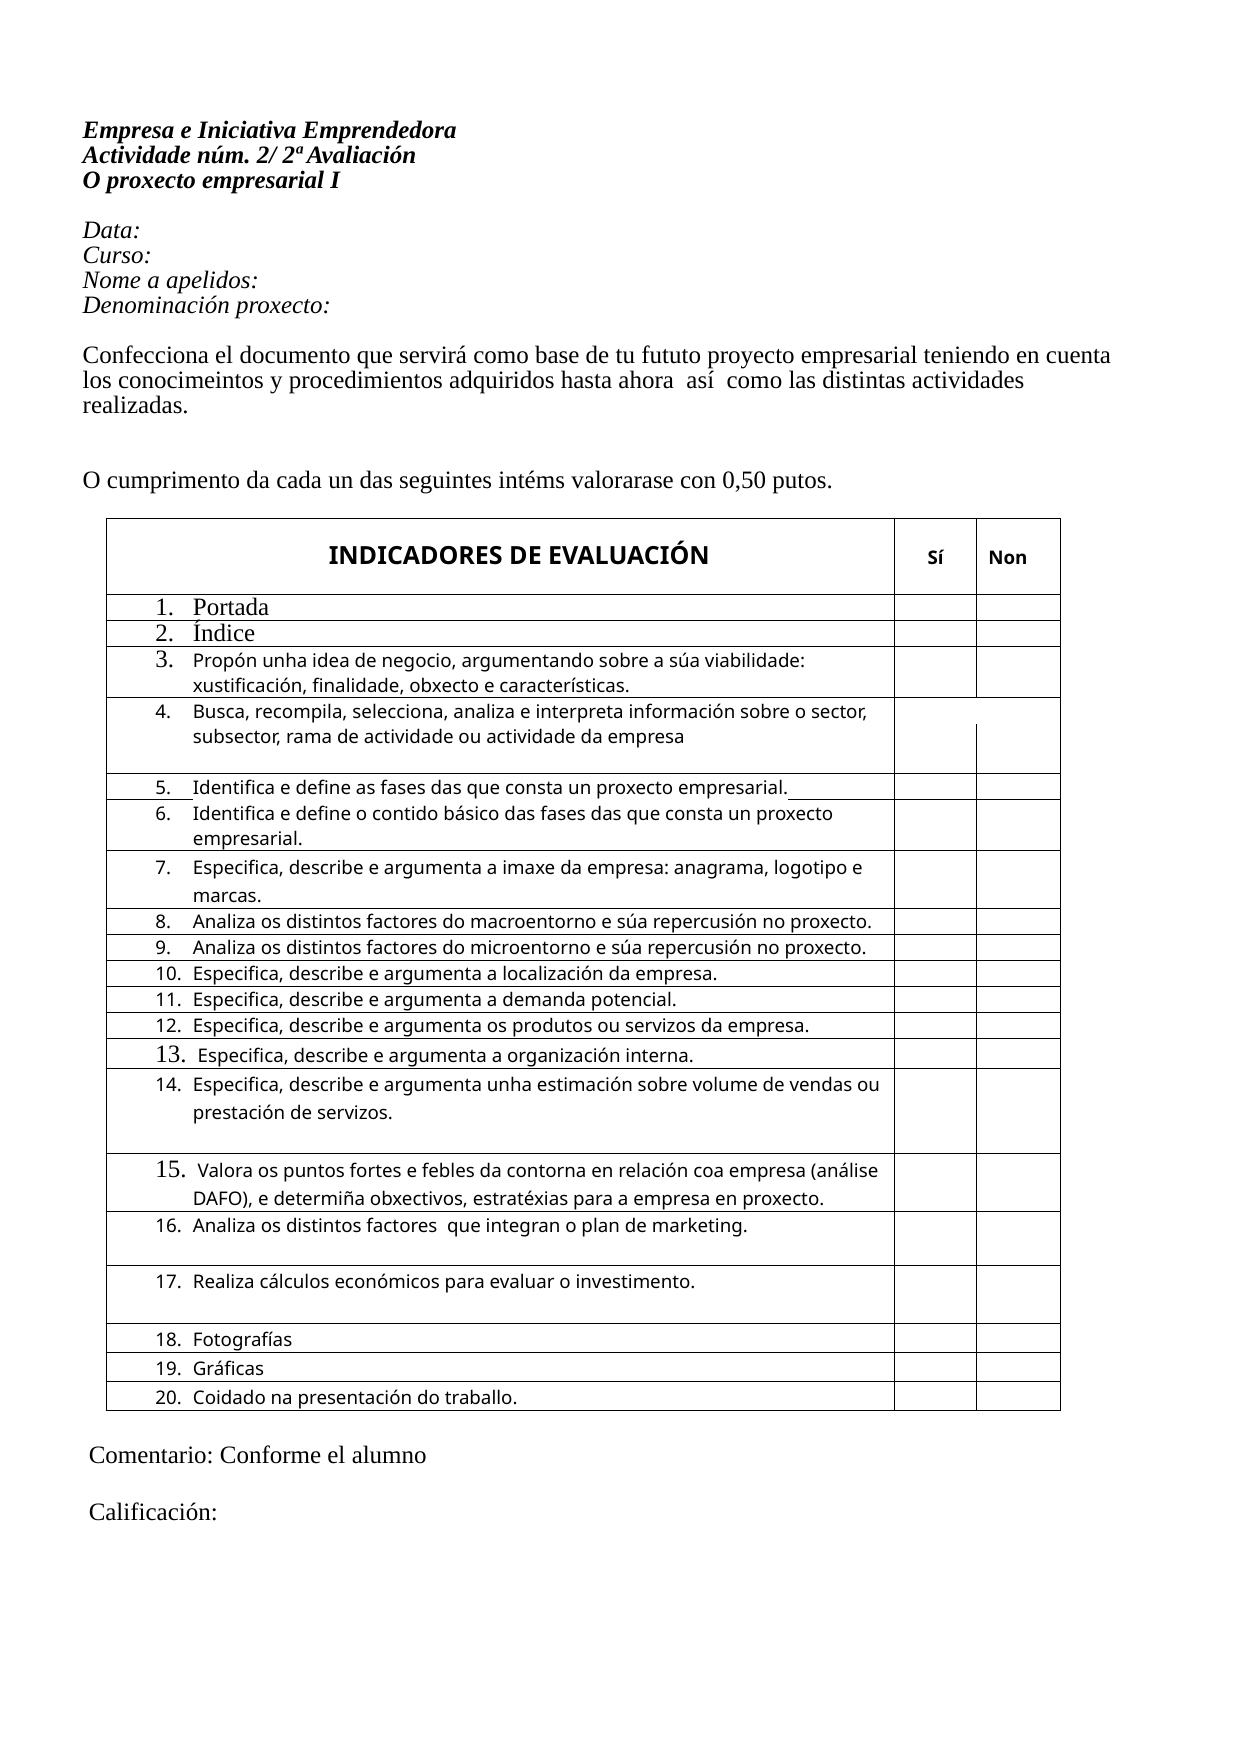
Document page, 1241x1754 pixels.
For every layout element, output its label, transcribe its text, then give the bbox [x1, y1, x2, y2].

table_cell Especifica, describe e argumenta os produtos ou servizos da empresa. [107, 1013, 894, 1038]
table_cell Valora os puntos fortes e febles da contorna en relación coa empresa (análise DAFO), e determiña obxectivos, estratéxias para a empresa en proxecto. [107, 1154, 894, 1211]
table_cell [977, 621, 1060, 646]
table_header Non [977, 519, 1060, 594]
table_cell [977, 774, 1060, 799]
table_cell [977, 1069, 1060, 1153]
table_cell [895, 1069, 976, 1153]
table_cell [977, 961, 1060, 986]
table_cell [895, 961, 976, 986]
table_cell Especifica, describe e argumenta a localización da empresa. [107, 961, 894, 986]
table_cell [895, 1212, 976, 1265]
table_cell [977, 987, 1060, 1012]
text Data: [82, 218, 1122, 243]
table_cell Índice [107, 621, 894, 646]
table_cell [977, 647, 1060, 697]
table_cell Especifica, describe e argumenta unha estimación sobre volume de vendas ou prestación de servizos. [107, 1069, 894, 1153]
table_cell [977, 1154, 1060, 1211]
table_cell [895, 1039, 976, 1068]
table_cell x [895, 698, 976, 773]
table_cell Portada [107, 595, 894, 620]
text Curso: [82, 243, 1122, 268]
text O proxecto empresarial I [82, 168, 1122, 193]
table_cell [977, 800, 1060, 850]
table_cell [895, 595, 976, 620]
text Calificación: [88, 1497, 1122, 1526]
table_cell Especifica, describe e argumenta a demanda potencial. [107, 987, 894, 1012]
table_cell Analiza os distintos factores do macroentorno e súa repercusión no proxecto. [107, 909, 894, 934]
table_cell [895, 1266, 976, 1322]
table_cell [977, 1324, 1060, 1352]
table_cell [895, 621, 976, 646]
table_cell [895, 800, 976, 850]
table_cell [895, 1353, 976, 1381]
text Comentario: Conforme el alumno [88, 1440, 1122, 1468]
table_cell [895, 1013, 976, 1038]
table_cell [977, 1266, 1060, 1322]
table_cell [977, 1353, 1060, 1381]
table_cell Identifica e define o contido básico das fases das que consta un proxecto empresarial. [107, 800, 894, 850]
table_cell Identifica e define as fases das que consta un proxecto empresarial. [107, 774, 894, 799]
table_cell Fotografías [107, 1324, 894, 1352]
table_cell [977, 698, 1060, 773]
table_cell Busca, recompila, selecciona, analiza e interpreta información sobre o sector, subsector, rama de actividade ou actividade da empresa [107, 698, 894, 773]
table_cell Analiza os distintos factores do microentorno e súa repercusión no proxecto. [107, 935, 894, 960]
table_cell Coidado na presentación do traballo. [107, 1382, 894, 1410]
table_cell Gráficas [107, 1353, 894, 1381]
table_cell [977, 1382, 1060, 1410]
table_cell Analiza os distintos factores que integran o plan de marketing. [107, 1212, 894, 1265]
table_cell [895, 909, 976, 934]
table_header INDICADORES DE EVALUACIÓN [107, 519, 894, 594]
table_cell [977, 1212, 1060, 1265]
text Nome a apelidos: [82, 268, 1122, 293]
text Empresa e Iniciativa Emprendedora [82, 118, 1122, 143]
table_cell [895, 647, 976, 697]
table_cell Propón unha idea de negocio, argumentando sobre a súa viabilidade: xustificación, finalidade, obxecto e características. [107, 647, 894, 697]
table_cell Especifica, describe e argumenta a organización interna. [107, 1039, 894, 1068]
table_cell [895, 1154, 976, 1211]
table_cell [977, 595, 1060, 620]
table_cell [977, 935, 1060, 960]
table_cell [977, 1013, 1060, 1038]
text Actividade núm. 2/ 2ª Avaliación [82, 143, 1122, 168]
text O cumprimento da cada un das seguintes intéms valorarase con 0,50 putos. [82, 468, 1122, 493]
text Confecciona el documento que servirá como base de tu fututo proyecto empresarial teniendo en cuenta los conocimeintos y procedimientos adquiridos hasta ahora así como las distintas actividades realizadas. [82, 343, 1122, 418]
table_cell [977, 1039, 1060, 1068]
table_header Sí [895, 519, 976, 594]
table_cell [895, 851, 976, 908]
table_cell [895, 774, 976, 799]
table_cell [895, 935, 976, 960]
table_cell Realiza cálculos económicos para evaluar o investimento. [107, 1266, 894, 1322]
table_cell [895, 1382, 976, 1410]
table_cell [895, 1324, 976, 1352]
table_cell [895, 987, 976, 1012]
text Denominación proxecto: [82, 293, 1122, 318]
table_cell Especifica, describe e argumenta a imaxe da empresa: anagrama, logotipo e marcas. [107, 851, 894, 908]
table_cell [977, 851, 1060, 908]
table_cell [977, 909, 1060, 934]
